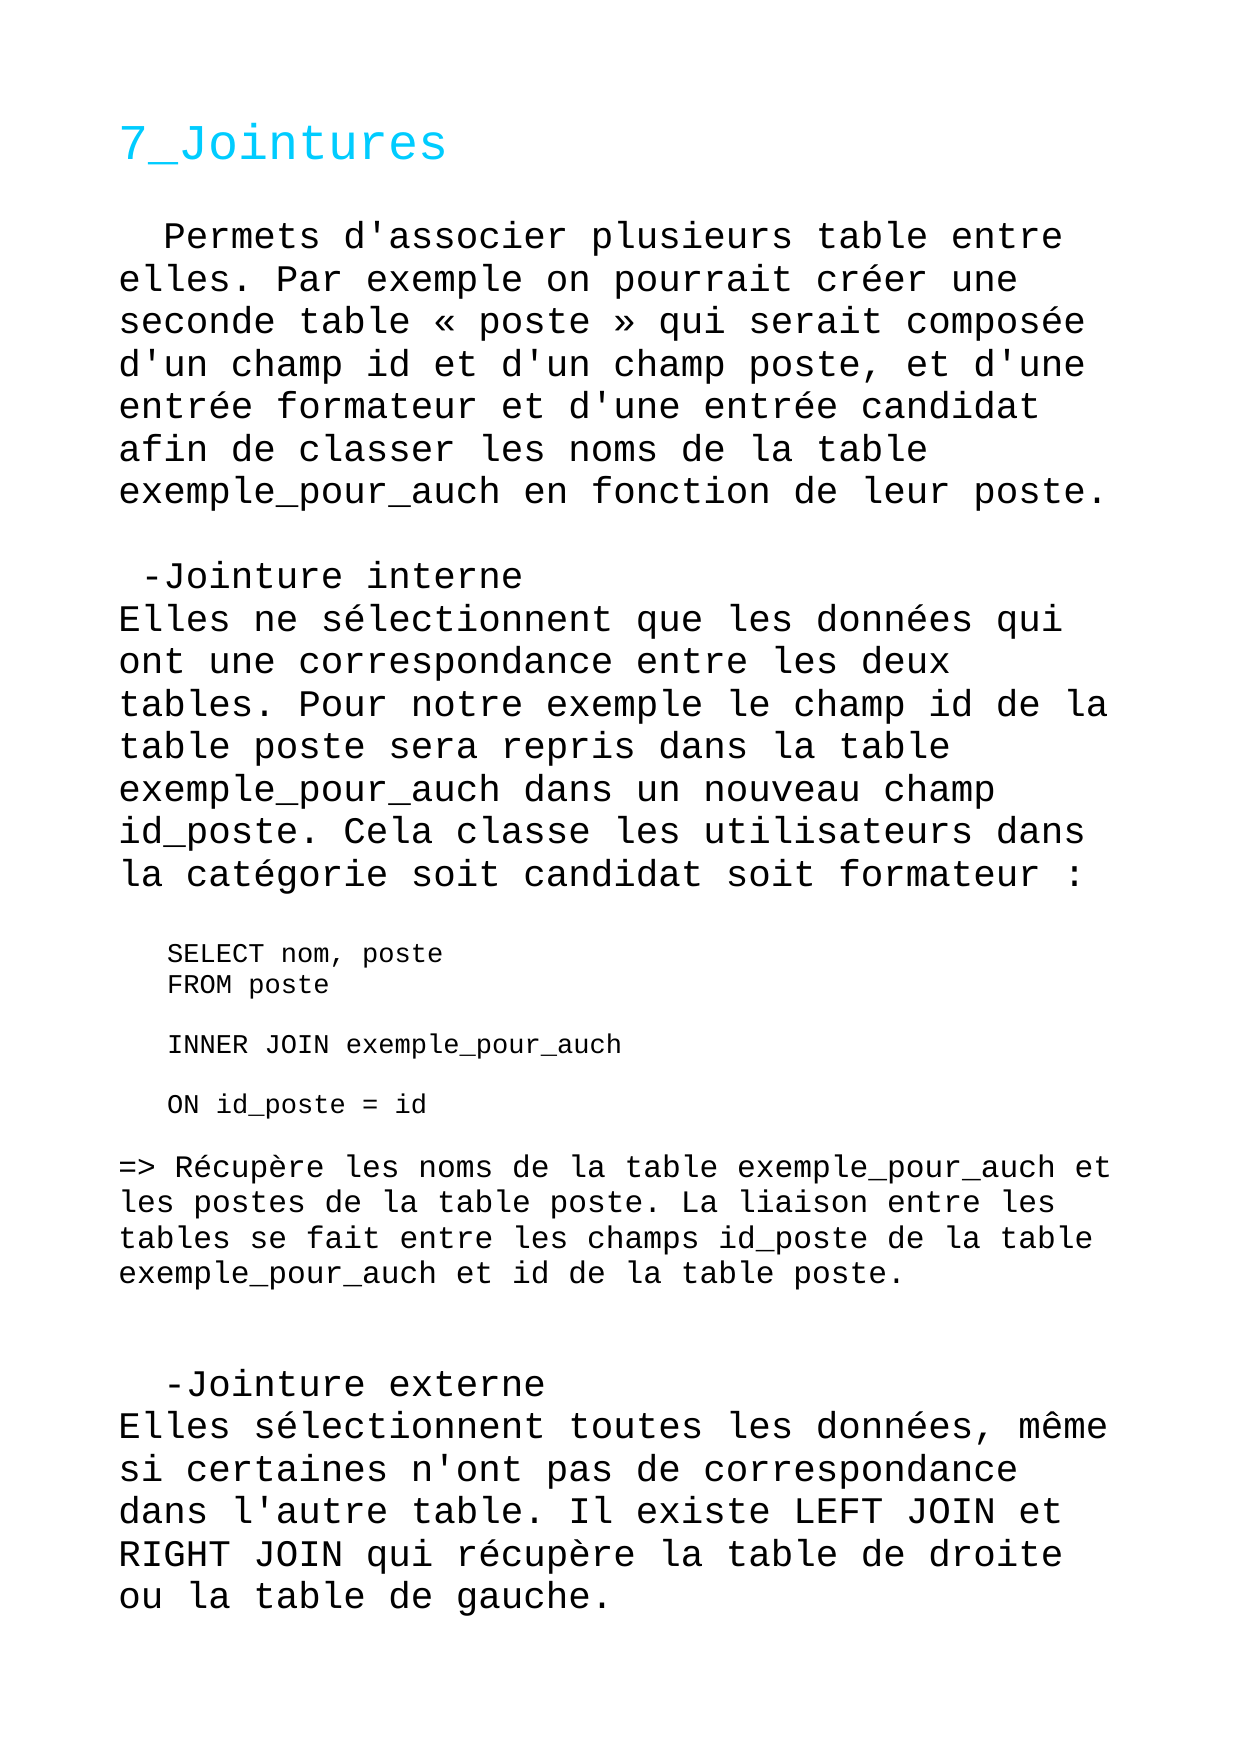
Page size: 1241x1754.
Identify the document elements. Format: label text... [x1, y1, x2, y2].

text -Jointure externe [118, 1365, 1122, 1407]
text FROM poste [118, 971, 1122, 1001]
text SELECT nom, poste [118, 940, 1122, 971]
text Permets d'associer plusieurs table entre elles. Par exemple on pourrait créer une seconde table « poste » qui serait composée d'un champ id et d'un champ poste, et d'une entrée formateur et d'une entrée candidat afin de classer les noms de la table exemple_pour_auch en fonction de leur poste. [118, 217, 1122, 515]
text ON id_poste = id [118, 1091, 1122, 1122]
text INNER JOIN exemple_pour_auch [118, 1031, 1122, 1061]
text => Récupère les noms de la table exemple_pour_auch et les postes de la table poste. La liaison entre les tables se fait entre les champs id_poste de la table exemple_pour_auch et id de la table poste. [118, 1151, 1122, 1293]
text Elles sélectionnent toutes les données, même si certaines n'ont pas de correspondance dans l'autre table. Il existe LEFT JOIN et RIGHT JOIN qui récupère la table de droite ou la table de gauche. [118, 1407, 1122, 1620]
text Elles ne sélectionnent que les données qui ont une correspondance entre les deux tables. Pour notre exemple le champ id de la table poste sera repris dans la table exemple_pour_auch dans un nouveau champ id_poste. Cela classe les utilisateurs dans la catégorie soit candidat soit formateur : [118, 600, 1122, 897]
text -Jointure interne [118, 557, 1122, 600]
text 7_Jointures [118, 118, 1122, 175]
